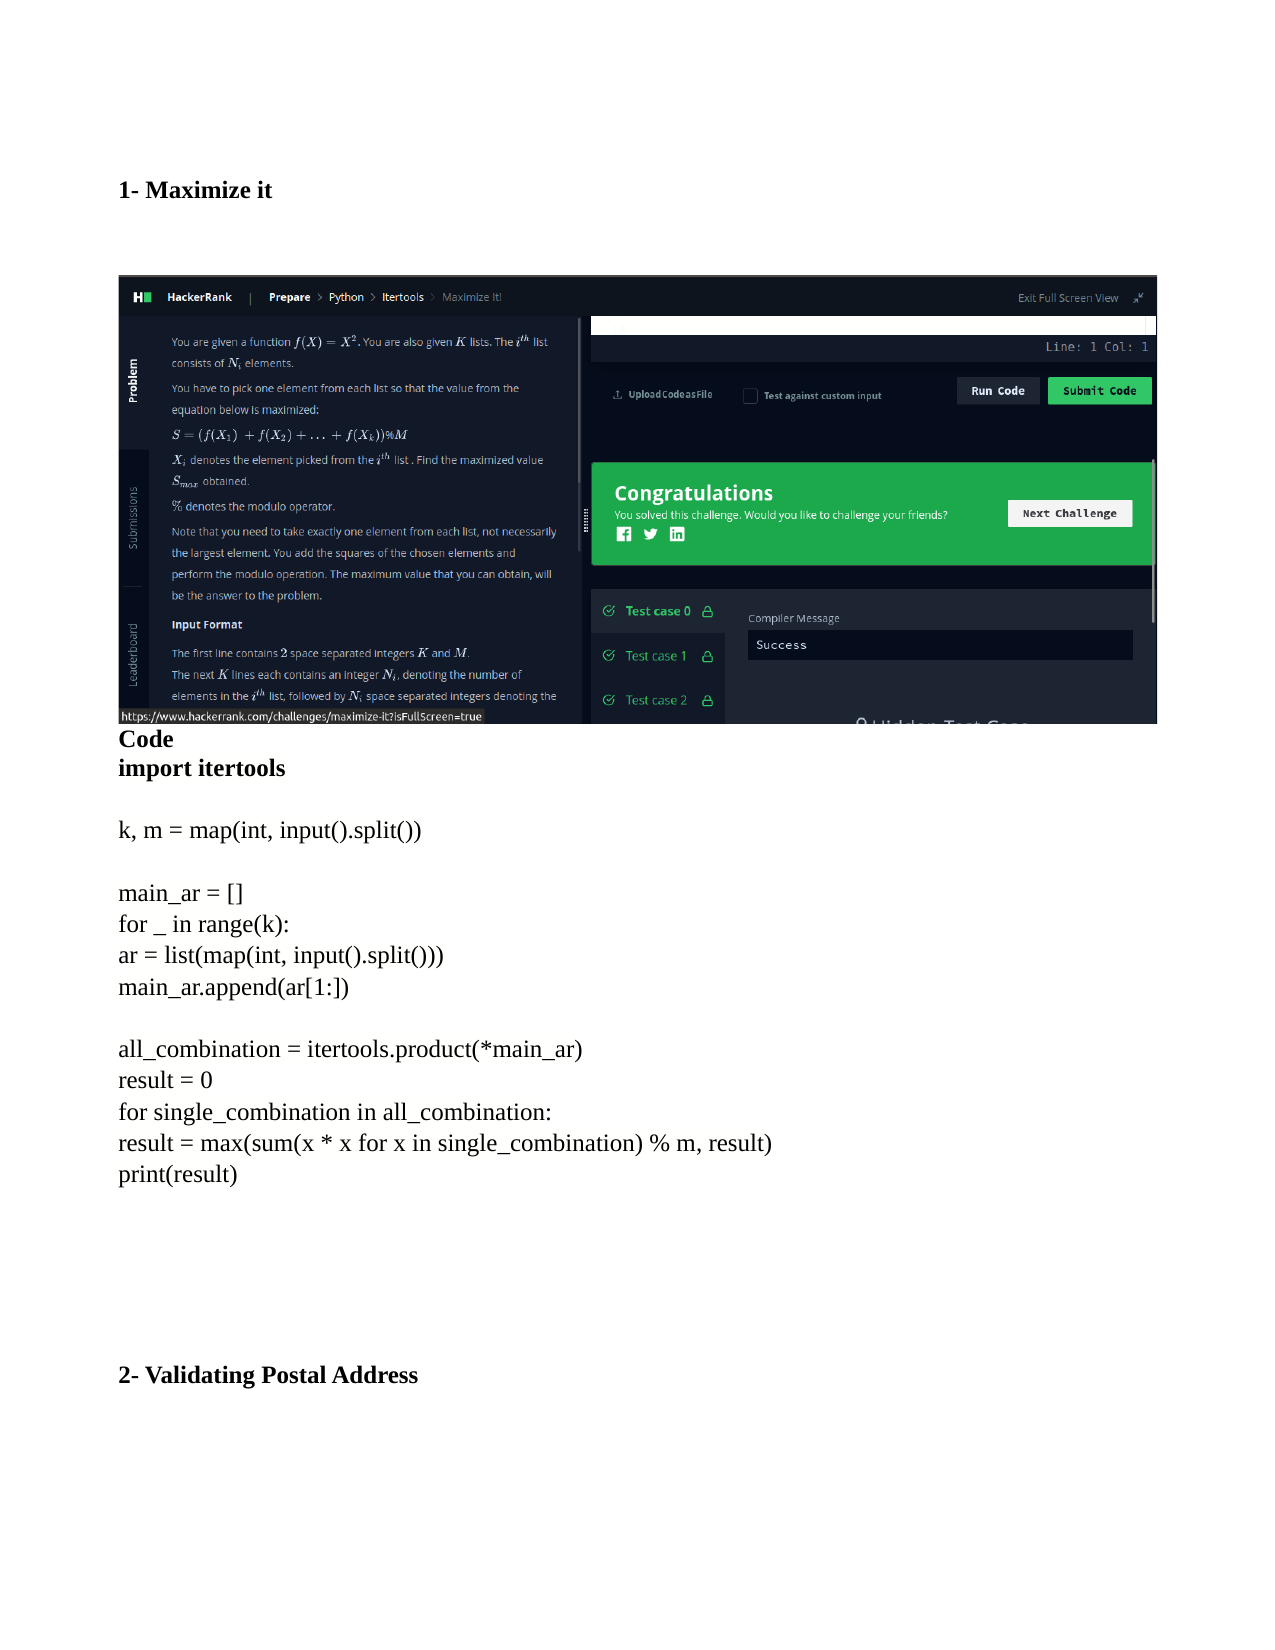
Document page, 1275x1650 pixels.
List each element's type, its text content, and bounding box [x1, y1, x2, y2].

text k, m = map(int, input().split()) [118, 813, 1157, 844]
text [118, 262, 1157, 275]
text result = max(sum(x * x for x in single_combination) % m, result) [118, 1125, 1157, 1157]
text Code [118, 724, 1157, 753]
text import itertools [118, 753, 1157, 782]
text 2- Validating Postal Address [118, 1360, 1157, 1389]
text ar = list(map(int, input().split())) [118, 938, 1157, 969]
text main_ar = [] [118, 875, 1157, 907]
text all_combination = itertools.product(*main_ar) [118, 1032, 1157, 1063]
text main_ar.append(ar[1:]) [118, 969, 1157, 1000]
text print(result) [118, 1157, 1157, 1188]
text 1- Maximize it [118, 176, 1157, 204]
text result = 0 [118, 1063, 1157, 1094]
text for _ in range(k): [118, 907, 1157, 938]
text for single_combination in all_combination: [118, 1094, 1157, 1125]
